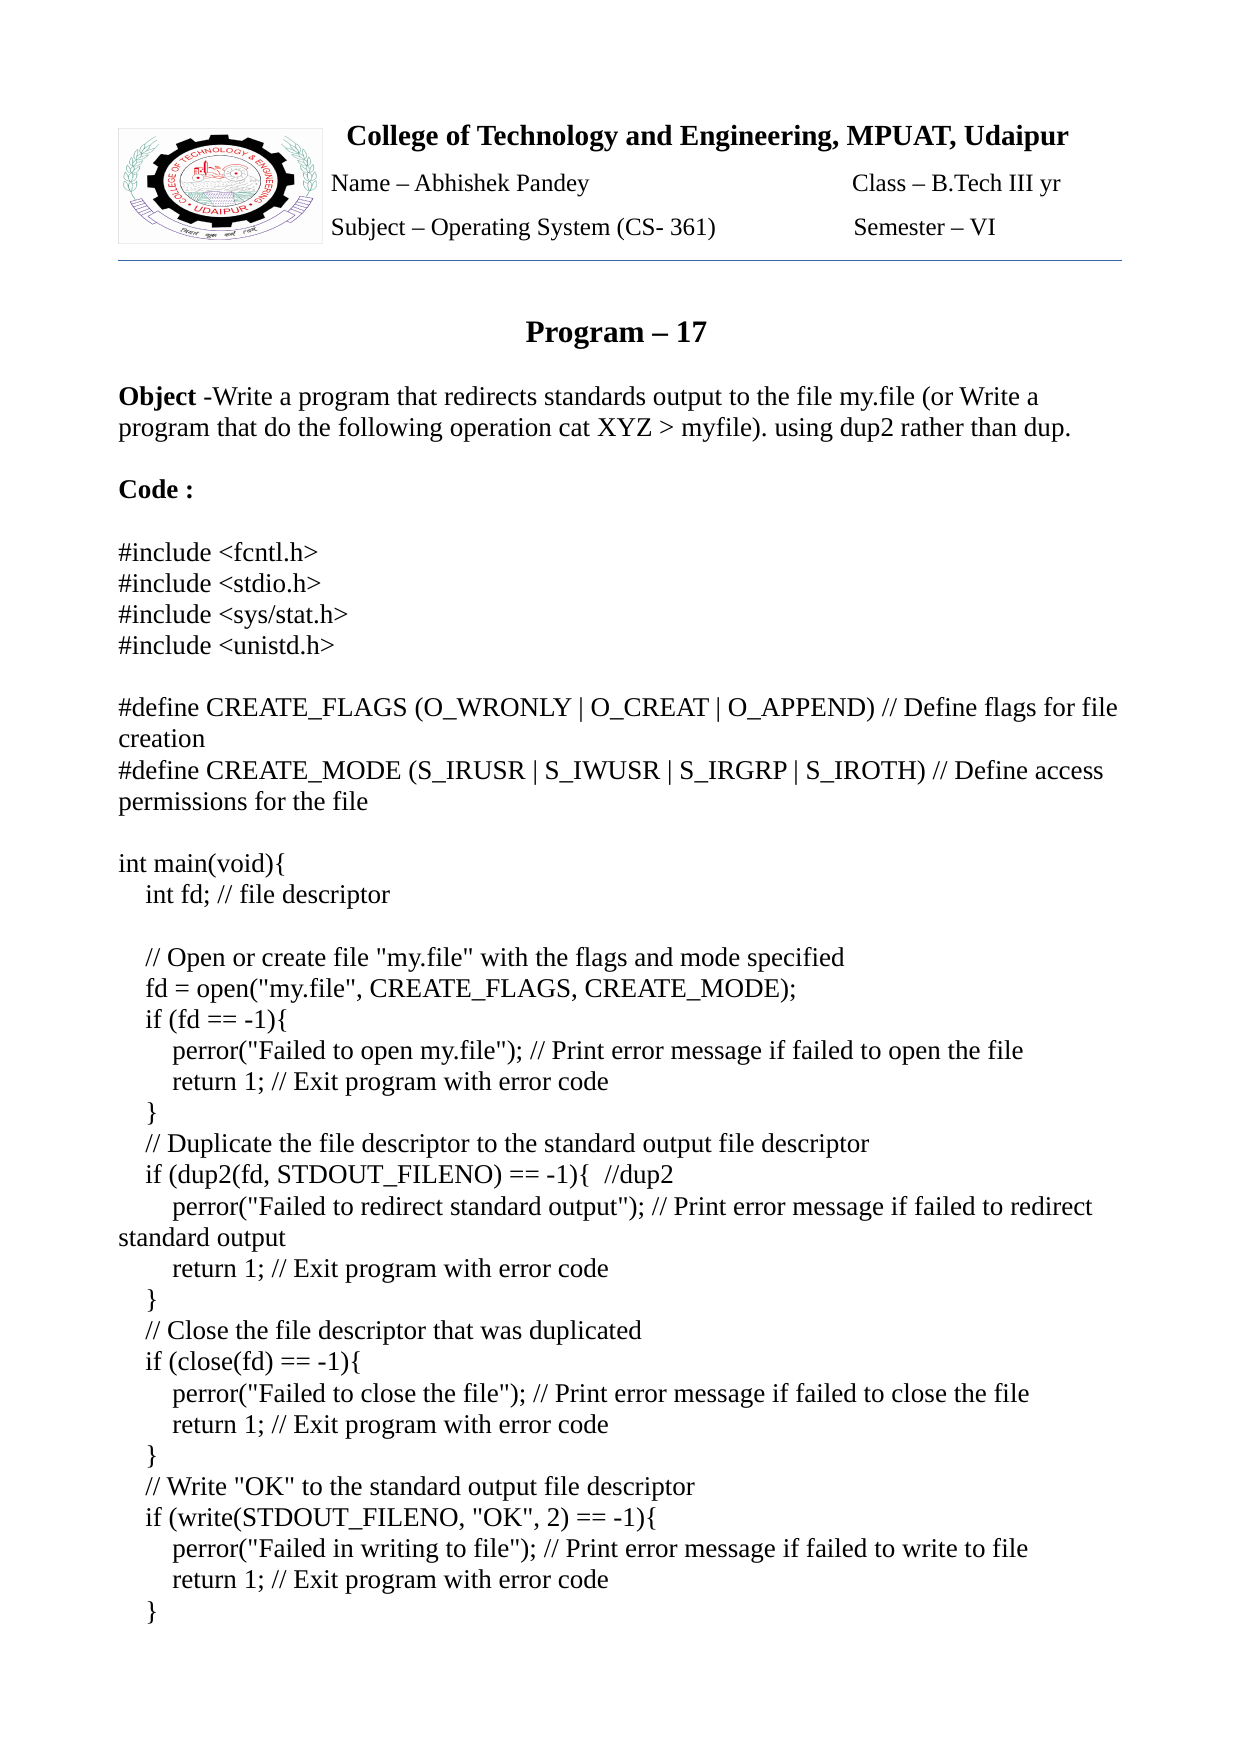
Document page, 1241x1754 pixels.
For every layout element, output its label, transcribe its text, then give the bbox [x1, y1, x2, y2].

text Code : [118, 473, 1122, 504]
text } [118, 1595, 1122, 1626]
text int main(void){ [118, 847, 1122, 878]
text return 1; // Exit program with error code [118, 1252, 1122, 1283]
text // Open or create file "my.file" with the flags and mode specified [118, 941, 1122, 972]
text return 1; // Exit program with error code [118, 1408, 1122, 1439]
text Program – 17 [118, 313, 1122, 349]
text int fd; // file descriptor [118, 878, 1122, 909]
text perror("Failed in writing to file"); // Print error message if failed to write to file [118, 1532, 1122, 1563]
text #include <sys/stat.h> [118, 598, 1122, 629]
text #include <stdio.h> [118, 567, 1122, 598]
text if (write(STDOUT_FILENO, "OK", 2) == -1){ [118, 1501, 1122, 1532]
text if (fd == -1){ [118, 1003, 1122, 1034]
text } [118, 1283, 1122, 1314]
text Object -Write a program that redirects standards output to the file my.file (or Write a program that do the following operation cat XYZ > myfile). using dup2 rather than dup. [118, 380, 1122, 442]
text } [118, 1439, 1122, 1470]
text if (close(fd) == -1){ [118, 1346, 1122, 1377]
text // Duplicate the file descriptor to the standard output file descriptor [118, 1127, 1122, 1159]
text perror("Failed to open my.file"); // Print error message if failed to open the file [118, 1034, 1122, 1065]
text // Close the file descriptor that was duplicated [118, 1314, 1122, 1346]
text perror("Failed to close the file"); // Print error message if failed to close the file [118, 1377, 1122, 1408]
text perror("Failed to redirect standard output"); // Print error message if failed to redirect standard output [118, 1190, 1122, 1252]
text #include <unistd.h> [118, 629, 1122, 660]
text } [118, 1096, 1122, 1127]
text #define CREATE_FLAGS (O_WRONLY | O_CREAT | O_APPEND) // Define flags for file creation [118, 691, 1122, 754]
text #define CREATE_MODE (S_IRUSR | S_IWUSR | S_IRGRP | S_IROTH) // Define access permissions for the file [118, 754, 1122, 816]
text return 1; // Exit program with error code [118, 1563, 1122, 1595]
text fd = open("my.file", CREATE_FLAGS, CREATE_MODE); [118, 972, 1122, 1003]
text return 1; // Exit program with error code [118, 1065, 1122, 1096]
text // Write "OK" to the standard output file descriptor [118, 1470, 1122, 1501]
text #include <fcntl.h> [118, 536, 1122, 567]
picture [118, 128, 323, 244]
text if (dup2(fd, STDOUT_FILENO) == -1){ //dup2 [118, 1159, 1122, 1190]
